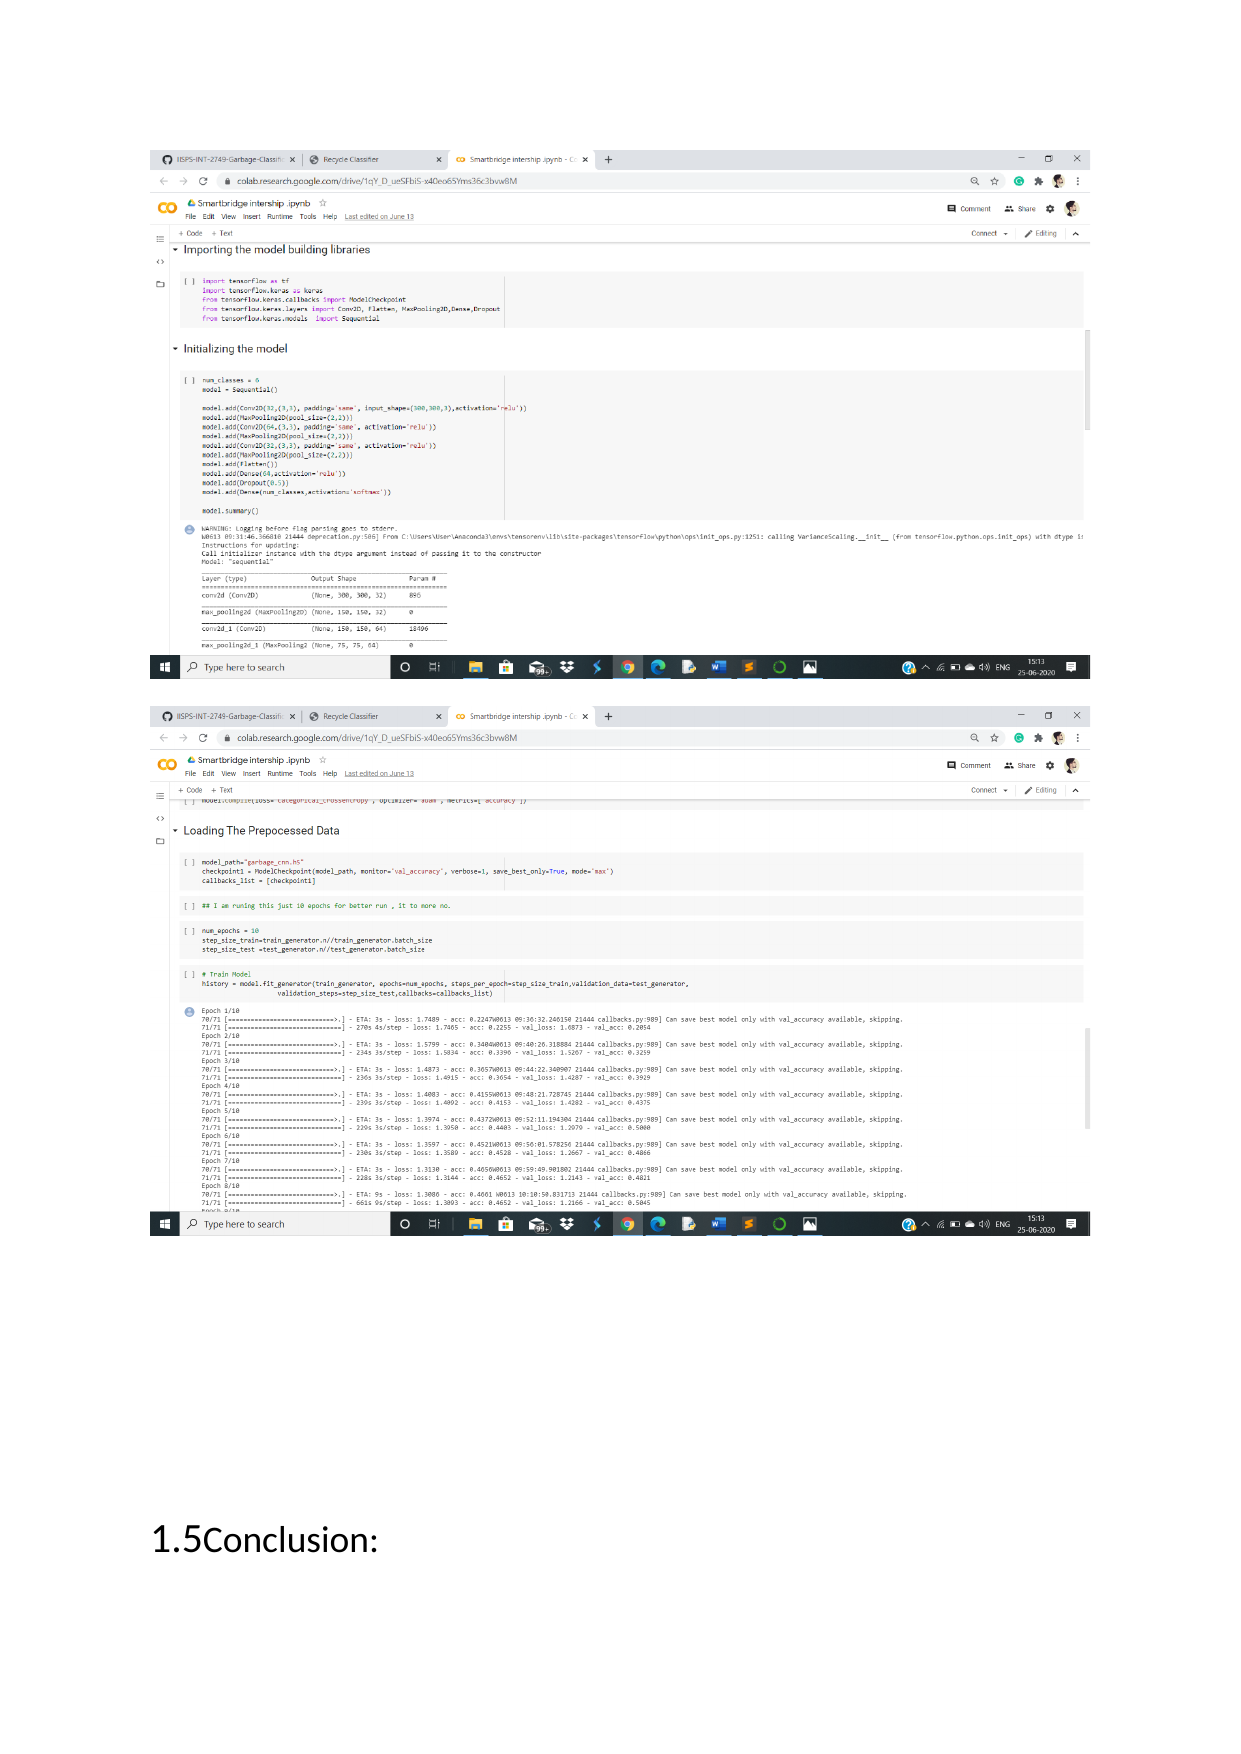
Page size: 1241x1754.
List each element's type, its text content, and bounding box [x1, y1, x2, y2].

text 1.5Conclusion: [150, 1512, 1090, 1563]
